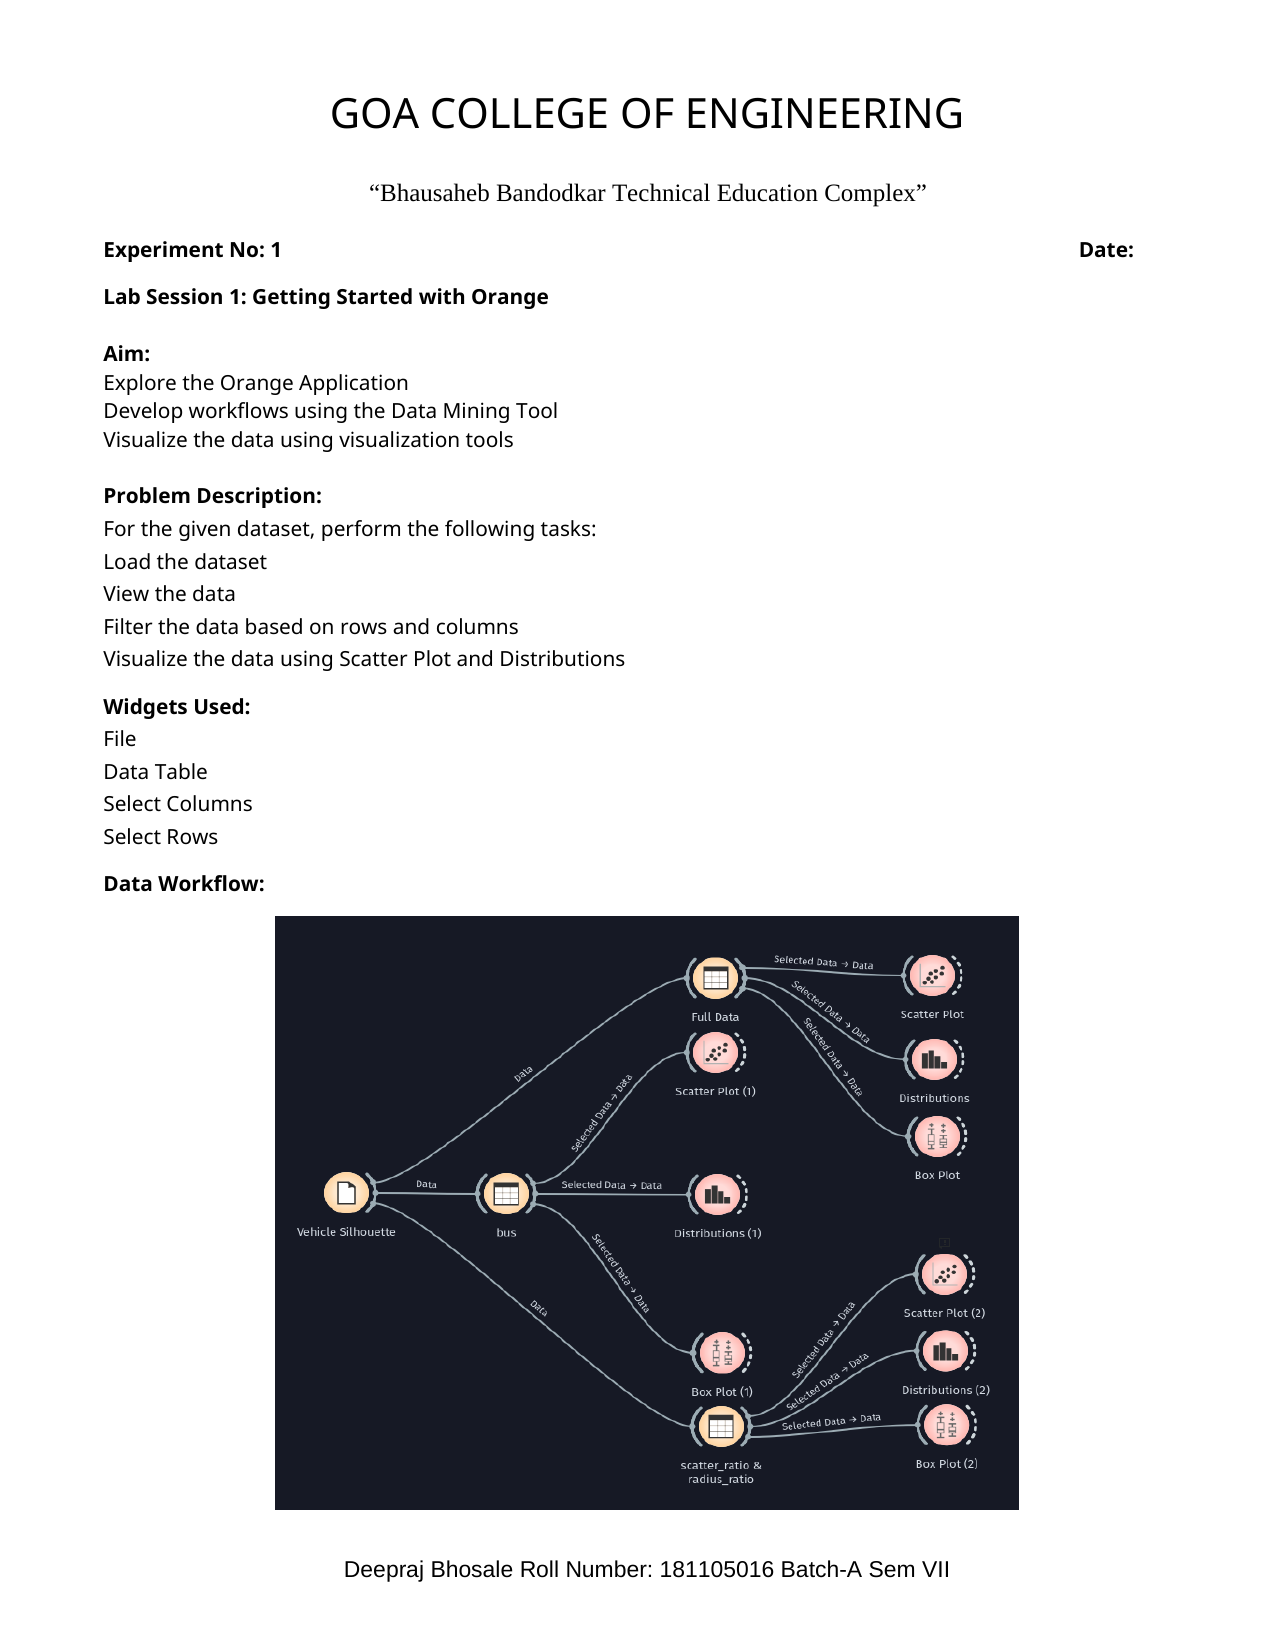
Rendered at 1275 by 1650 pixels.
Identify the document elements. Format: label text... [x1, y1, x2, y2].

text Experiment No: 1 Date: [103, 235, 1191, 264]
text Data Workflow: [103, 869, 1191, 898]
text Widgets Used: File Data Table Select Columns Select Rows [103, 692, 1191, 851]
text Explore the Orange Application Develop workflows using the Data Mining Tool Visualize the data using visualization tools [103, 368, 1191, 453]
text Lab Session 1: Getting Started with Orange [103, 282, 1191, 311]
text Aim: [103, 339, 1191, 368]
picture [275, 916, 1019, 1510]
text Problem Description: For the given dataset, perform the following tasks: Load the dataset View the data Filter the data based on rows and columns Visualize the data using Scatter Plot and Distributions [103, 482, 1191, 673]
